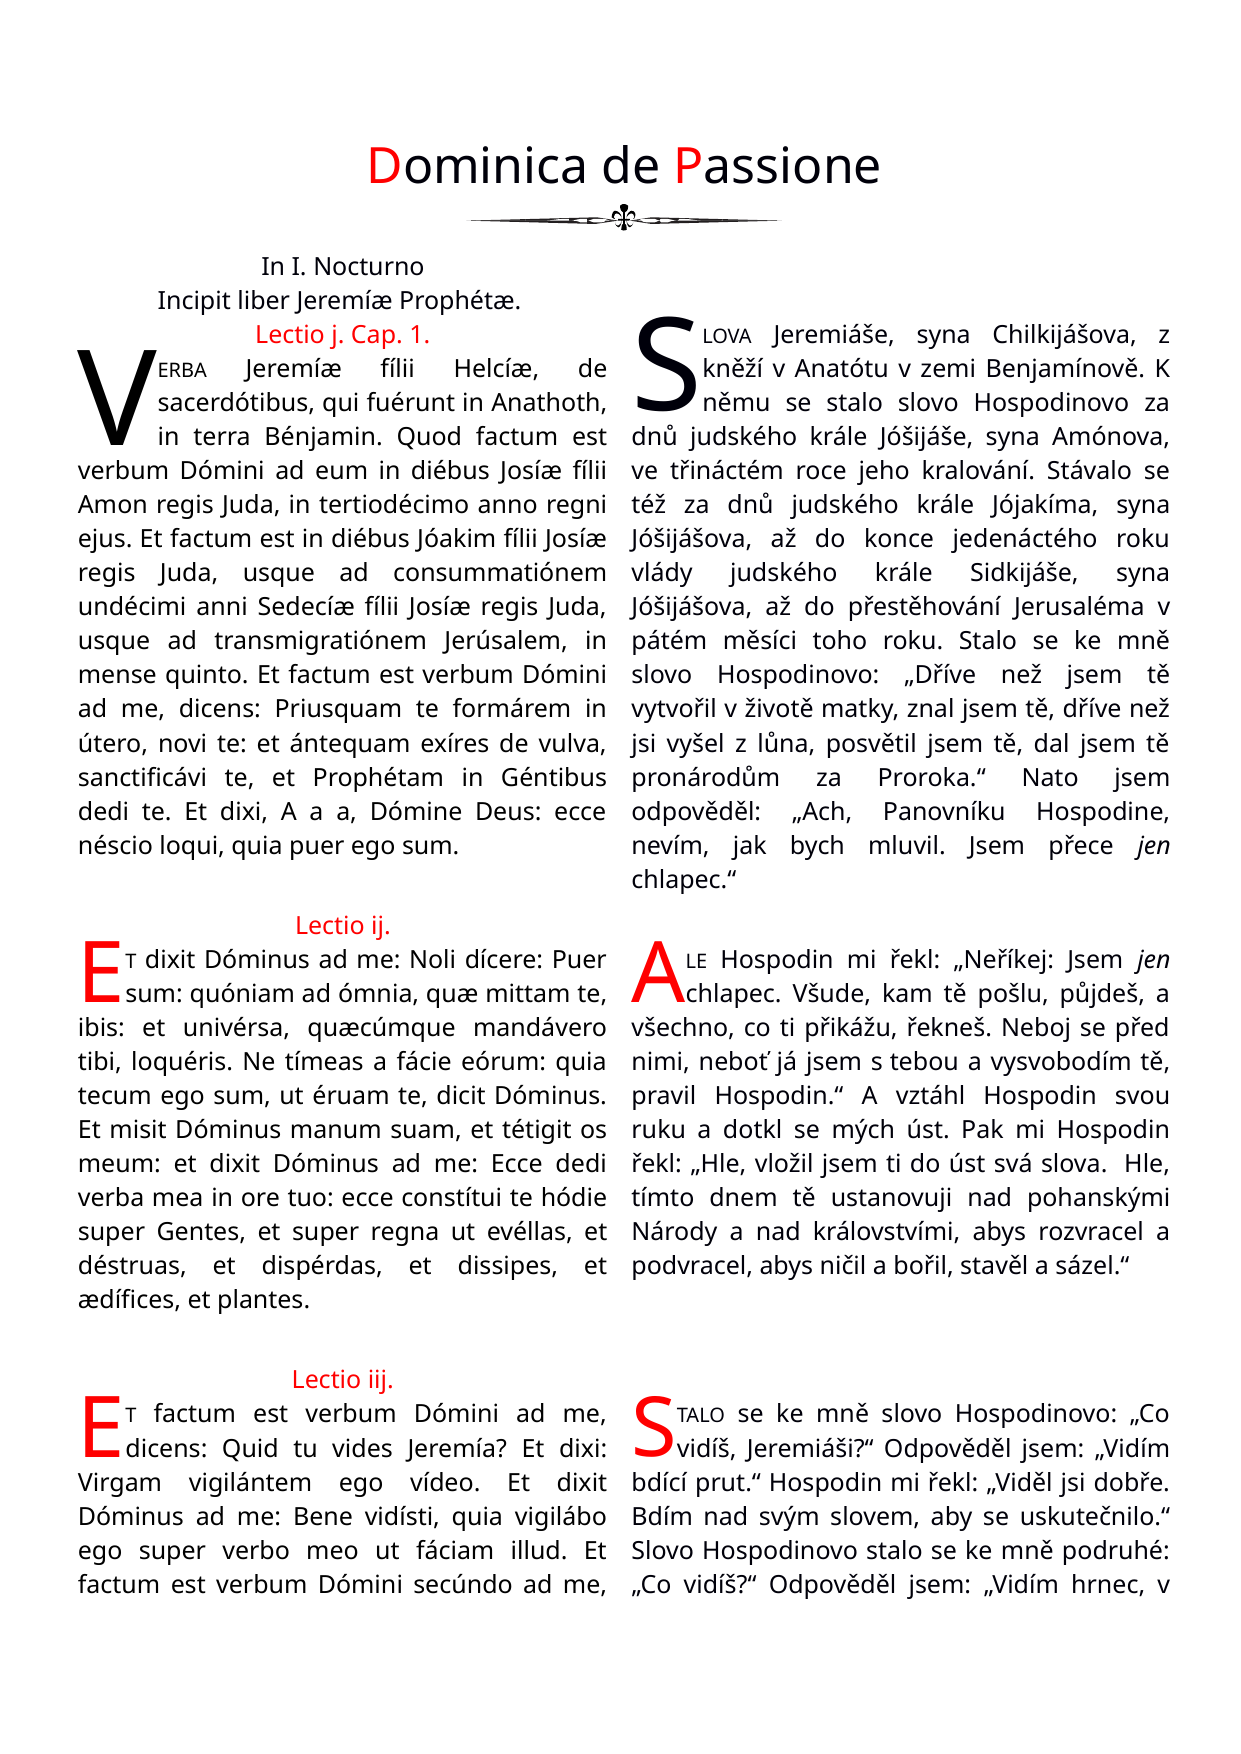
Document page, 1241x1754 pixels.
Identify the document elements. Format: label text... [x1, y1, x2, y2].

table_cell Lectio iij. Et factum est verbum Dómini ad me, dicens: Quid tu vides Jeremía? Et dixi: Virgam vigilántem ego vídeo. Et dixit Dóminus ad me: Bene vidísti, quia vigilábo ego super verbo meo ut fáciam illud. Et factum est verbum Dómini secúndo ad me, [66, 1356, 619, 1606]
table_cell Lectio ij. Et dixit Dóminus ad me: Noli dícere: Puer sum: quóniam ad ómnia, quæ mittam te, ibis: et univérsa, quæcúmque mandávero tibi, loquéris. Ne tímeas a fácie eórum: quia tecum ego sum, ut éruam te, dicit Dóminus. Et misit Dóminus manum suam, et tétigit os meum: et dixit Dóminus ad me: Ecce dedi verba mea in ore tuo: ecce constítui te hódie super Gentes, et super regna ut evéllas, et déstruas, et dispérdas, et dissipes, et ædífices, et plantes. [66, 901, 619, 1356]
table_cell Slova Jeremiáše, syna Chilkijášova, z kněží v Anatótu v zemi Benjamínově. K němu se stalo slovo Hospodinovo za dnů judského krále Jóšijáše, syna Amónova, ve třináctém roce jeho kralování. Stávalo se též za dnů judského krále Jójakíma, syna Jóšijášova, až do konce jedenáctého roku vlády judského krále Sidkijáše, syna Jóšijášova, až do přestěhování Jerusaléma v pátém měsíci toho roku. Stalo se ke mně slovo Hospodinovo: „Dříve než jsem tě vytvořil v životě matky, znal jsem tě, dříve než jsi vyšel z lůna, posvětil jsem tě, dal jsem tě pronárodům za Proroka.“ Nato jsem odpověděl: „Ach, Panovníku Hospodine, nevím, jak bych mluvil. Jsem přece jen chlapec.“ [619, 243, 1182, 901]
table_cell Stalo se ke mně slovo Hospodinovo: „Co vidíš, Jeremiáši?“ Odpověděl jsem: „Vidím bdící prut.“ Hospodin mi řekl: „Viděl jsi dobře. Bdím nad svým slovem, aby se uskutečnilo.“ Slovo Hospodinovo stalo se ke mně podruhé: „Co vidíš?“ Odpověděl jsem: „Vidím hrnec, v [619, 1356, 1182, 1606]
table_cell Dominica de Passione [66, 118, 1182, 242]
table_cell Ale Hospodin mi řekl: „Neříkej: Jsem jen chlapec. Všude, kam tě pošlu, půjdeš, a všechno, co ti přikážu, řekneš. Neboj se před nimi, neboť já jsem s tebou a vysvobodím tě, pravil Hospodin.“ A vztáhl Hospodin svou ruku a dotkl se mých úst. Pak mi Hospodin řekl: „Hle, vložil jsem ti do úst svá slova. Hle, tímto dnem tě ustanovuji nad pohanskými Národy a nad královstvími, abys rozvracel a podvracel, abys ničil a bořil, stavěl a sázel.“ [619, 901, 1182, 1356]
table_cell In I. Nocturno Incipit liber Jeremíæ Prophétæ. Lectio j. Cap. 1. Verba Jeremíæ fílii Helcíæ, de sacerdótibus, qui fuérunt in Anathoth, in terra Bénjamin. Quod factum est verbum Dómini ad eum in diébus Josíæ fílii Amon regis Juda, in tertiodécimo anno regni ejus. Et factum est in diébus Jóakim fílii Josíæ regis Juda, usque ad consummatiónem undécimi anni Sedecíæ fílii Josíæ regis Juda, usque ad transmigratiónem Jerúsalem, in mense quinto. Et factum est verbum Dómini ad me, dicens: Priusquam te formárem in útero, novi te: et ántequam exíres de vulva, sanctificávi te, et Prophétam in Géntibus dedi te. Et dixi, A a a, Dómine Deus: ecce néscio loqui, quia puer ego sum. [66, 243, 619, 901]
